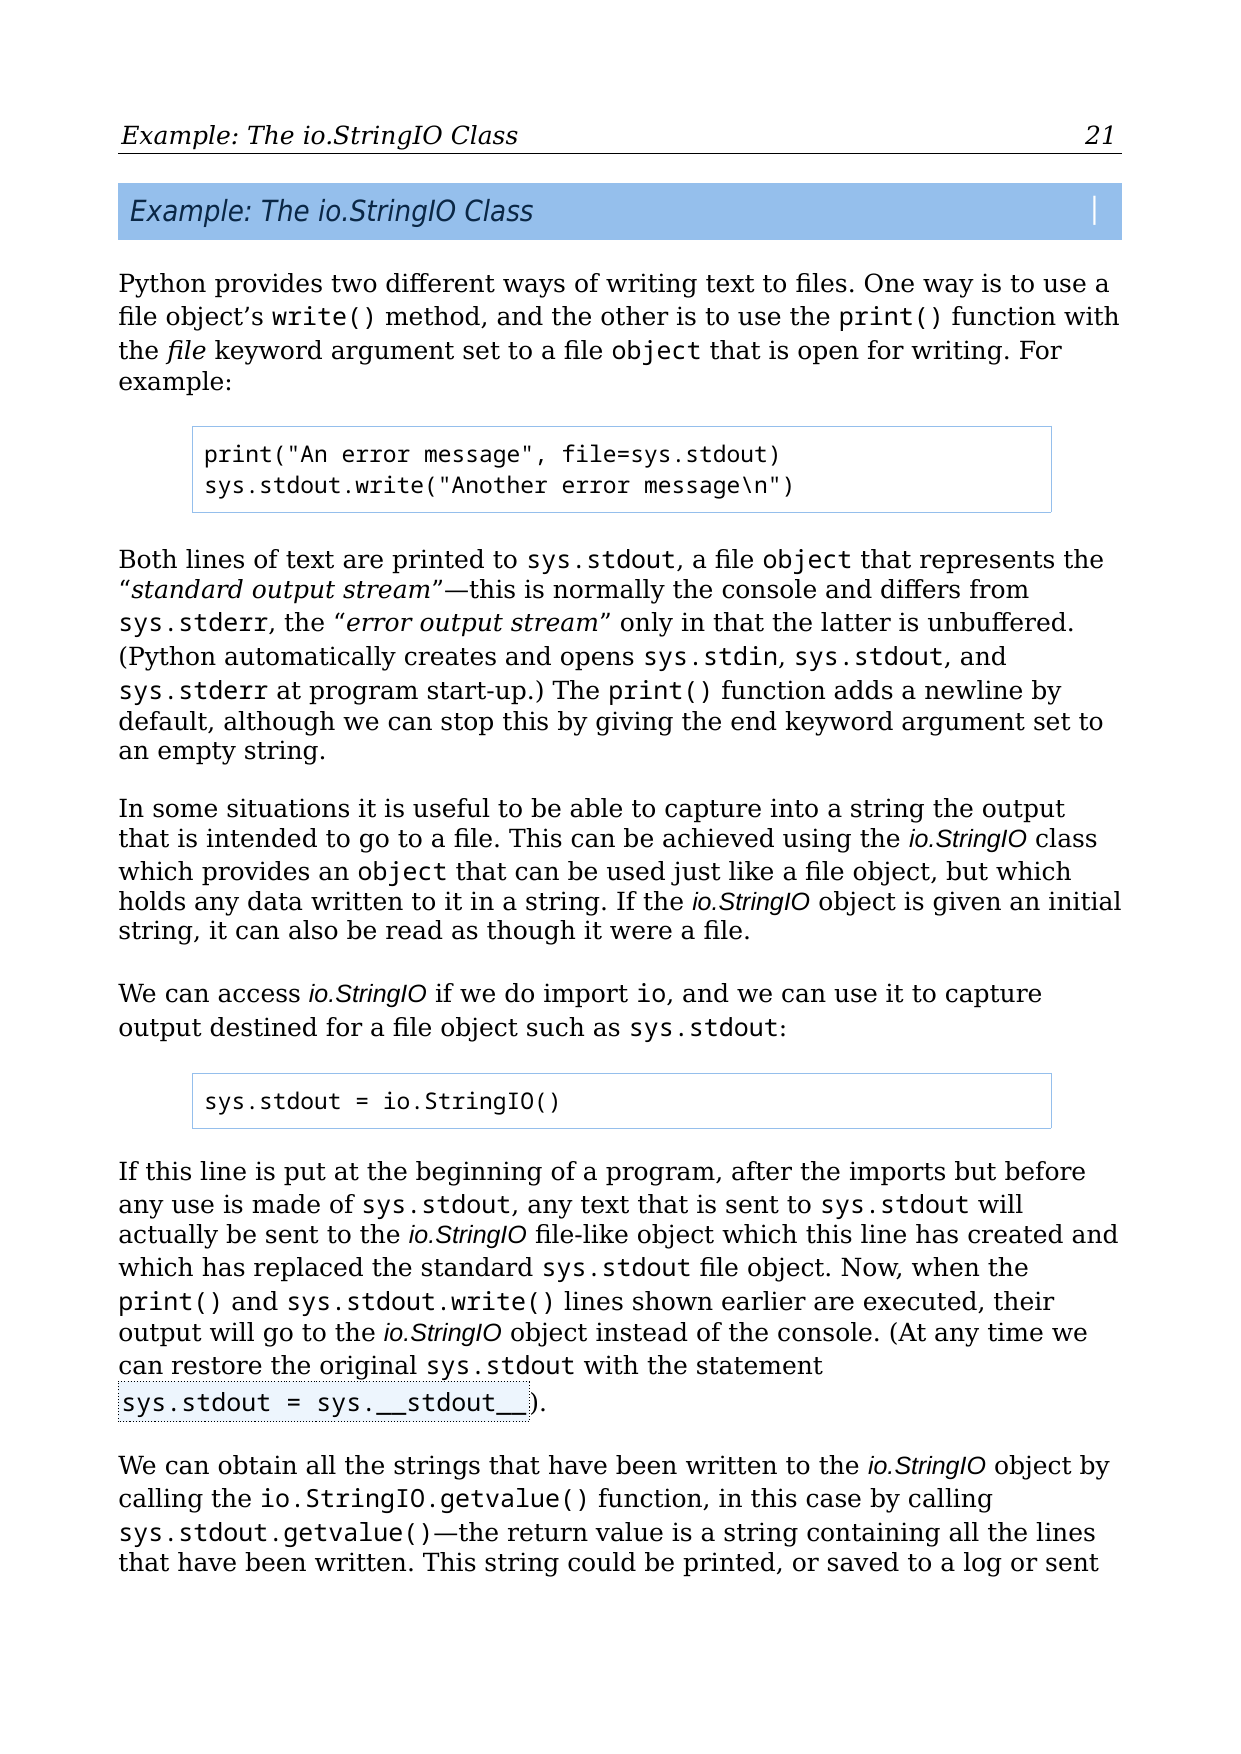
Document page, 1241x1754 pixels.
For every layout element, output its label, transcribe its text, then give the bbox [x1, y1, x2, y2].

text We can obtain all the strings that have been written to the io.StringIO object by calling the io.StringIO.getvalue() function, in this case by calling sys.stdout.getvalue()—the return value is a string containing all the lines that have been written. This string could be printed, or saved to a log or sent [118, 1451, 1122, 1578]
text print("An error message", file=sys.stdout) [193, 427, 1051, 457]
text If this line is put at the beginning of a program, after the imports but before any use is made of sys.stdout, any text that is sent to sys.stdout will actually be sent to the io.StringIO file-like object which this line has created and which has replaced the standard sys.stdout file object. Now, when the print() and sys.stdout.write() lines shown earlier are executed, their output will go to the io.StringIO object instead of the console. (At any time we can restore the original sys.stdout with the statement sys.stdout = sys.__stdout__). [118, 1157, 1122, 1422]
text sys.stdout.write("Another error message\n") [193, 457, 1051, 512]
text In some situations it is useful to be able to capture into a string the output that is intended to go to a file. This can be achieved using the io.StringIO class which provides an object that can be used just like a file object, but which holds any data written to it in a string. If the io.StringIO object is given an initial string, it can also be read as though it were a file. [118, 794, 1122, 946]
text Python provides two different ways of writing text to files. One way is to use a file object’s write() method, and the other is to use the print() function with the file keyword argument set to a file object that is open for writing. For example: [118, 270, 1122, 396]
text | [1081, 191, 1098, 225]
text sys.stdout = io.StringIO() [193, 1074, 1051, 1128]
subtitle Example: The io.StringIO Class [118, 183, 1122, 240]
text We can access io.StringIO if we do import io, and we can use it to capture output destined for a file object such as sys.stdout: [118, 975, 1122, 1043]
text Both lines of text are printed to sys.stdout, a file object that represents the “standard output stream”—this is normally the console and differs from sys.stderr, the “error output stream” only in that the latter is unbuffered. (Python automatically creates and opens sys.stdin, sys.stdout, and sys.stderr at program start-up.) The print() function adds a newline by default, although we can stop this by giving the end keyword argument set to an empty string. [118, 541, 1122, 765]
